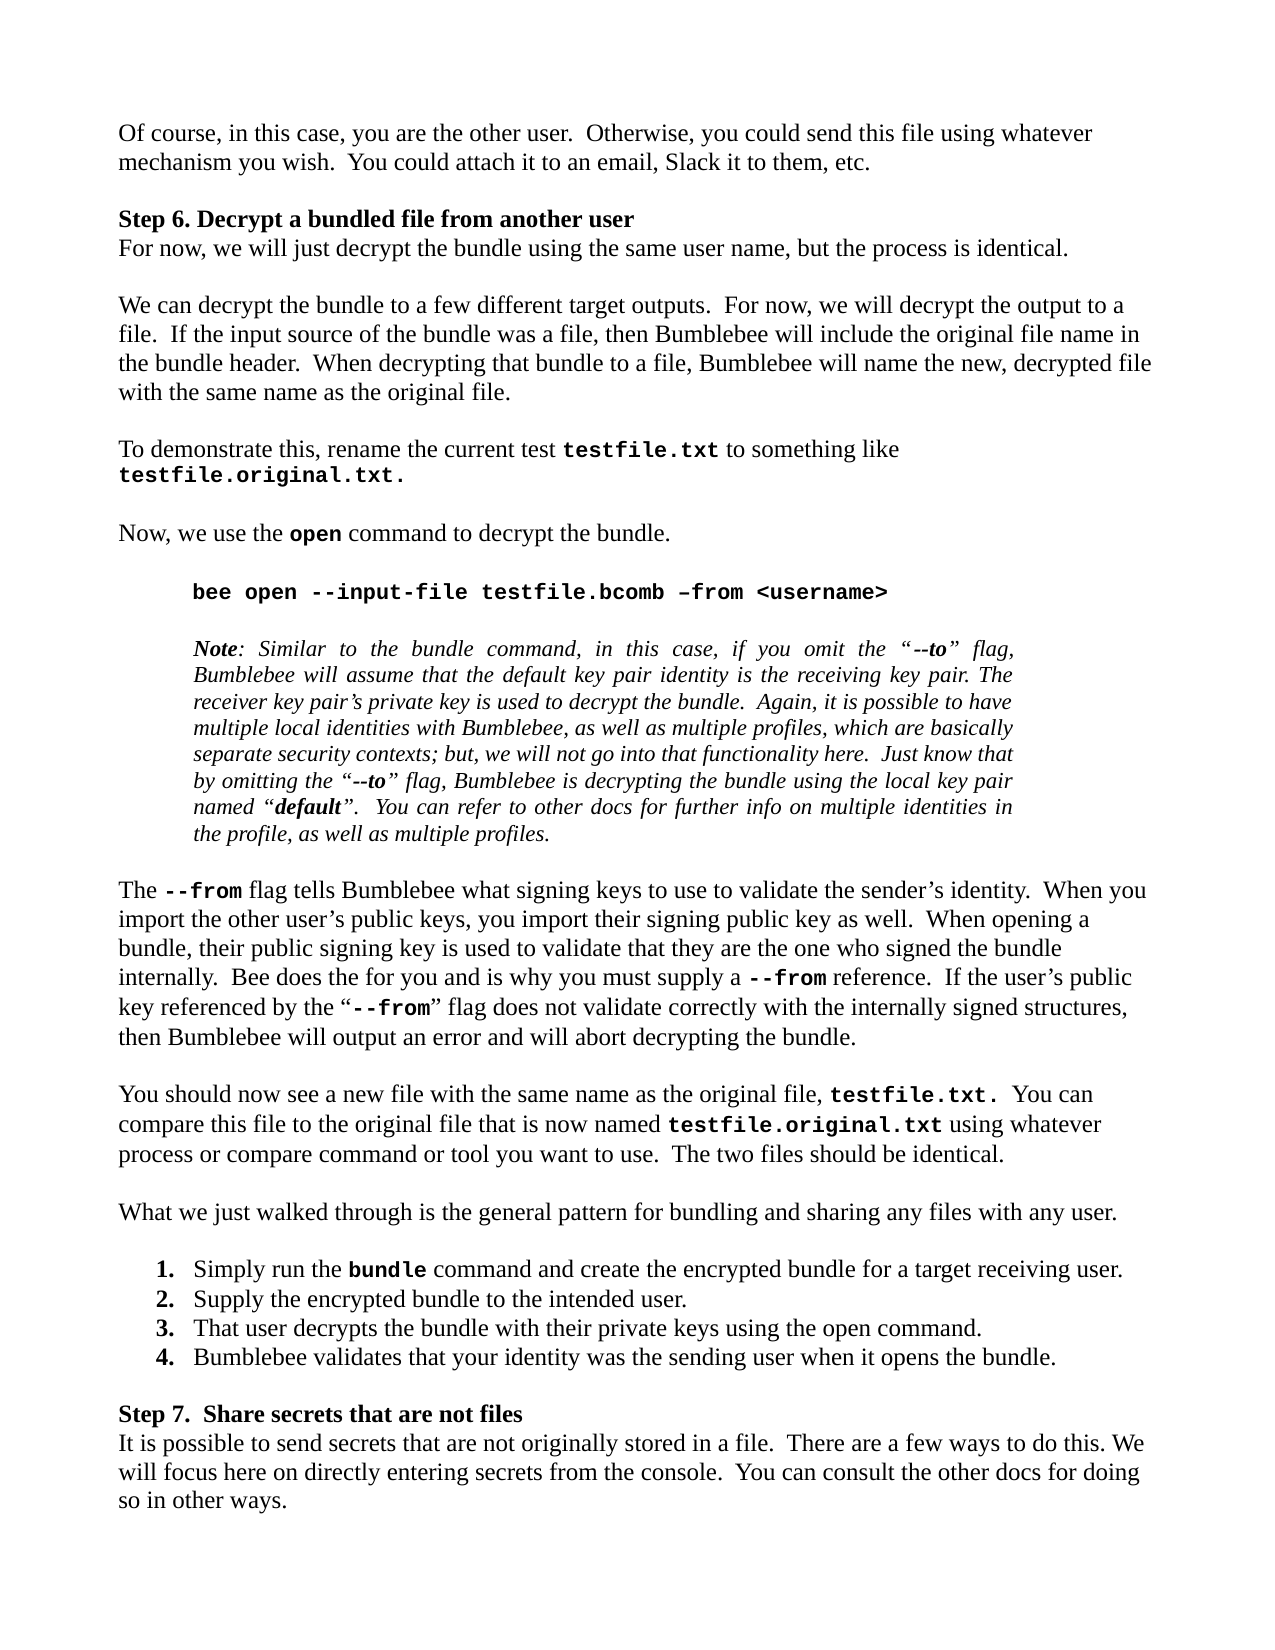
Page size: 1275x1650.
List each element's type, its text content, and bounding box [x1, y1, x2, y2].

list Bumblebee validates that your identity was the sending user when it opens the bundle. [156, 1342, 1157, 1370]
list Simply run the bundle command and create the encrypted bundle for a target receiving user. [156, 1254, 1157, 1284]
text Of course, in this case, you are the other user. Otherwise, you could send this file using whatever mechanism you wish. You could attach it to an email, Slack it to them, etc. [118, 118, 1157, 176]
text bee open --input-file testfile.bcomb –from <username> [118, 576, 1157, 606]
text Note: Similar to the bundle command, in this case, if you omit the “--to” flag, Bumblebee will assume that the default key pair identity is the receiving key pair. The receiver key pair’s private key is used to decrypt the bundle. Again, it is possible to have multiple local identities with Bumblebee, as well as multiple profiles, which are basically separate security contexts; but, we will not go into that functionality here. Just know that by omitting the “--to” flag, Bumblebee is decrypting the bundle using the local key pair named “default”. You can refer to other docs for further info on multiple identities in the profile, as well as multiple profiles. [193, 635, 1016, 846]
text You should now see a new file with the same name as the original file, testfile.txt. You can compare this file to the original file that is now named testfile.original.txt using whatever process or compare command or tool you want to use. The two files should be identical. [118, 1079, 1157, 1168]
list Supply the encrypted bundle to the intended user. [156, 1284, 1157, 1313]
text What we just walked through is the general pattern for bundling and sharing any files with any user. [118, 1197, 1157, 1225]
list That user decrypts the bundle with their private keys using the open command. [156, 1313, 1157, 1342]
text It is possible to send secrets that are not originally stored in a file. There are a few ways to do this. We will focus here on directly entering secrets from the console. You can consult the other docs for doing so in other ways. [118, 1428, 1157, 1514]
text For now, we will just decrypt the bundle using the same user name, but the process is identical. [118, 233, 1157, 262]
text Now, we use the open command to decrypt the bundle. [118, 518, 1157, 548]
text Step 7. Share secrets that are not files [118, 1399, 1157, 1428]
text We can decrypt the bundle to a few different target outputs. For now, we will decrypt the output to a file. If the input source of the bundle was a file, then Bumblebee will include the original file name in the bundle header. When decrypting that bundle to a file, Bumblebee will name the new, decrypted file with the same name as the original file. [118, 291, 1157, 406]
text To demonstrate this, rename the current test testfile.txt to something like testfile.original.txt. [118, 434, 1157, 489]
text The --from flag tells Bumblebee what signing keys to use to validate the sender’s identity. When you import the other user’s public keys, you import their signing public key as well. When opening a bundle, their public signing key is used to validate that they are the one who signed the bundle internally. Bee does the for you and is why you must supply a --from reference. If the user’s public key referenced by the “--from” flag does not validate correctly with the internally signed structures, then Bumblebee will output an error and will abort decrypting the bundle. [118, 875, 1157, 1051]
text Step 6. Decrypt a bundled file from another user [118, 204, 1157, 233]
